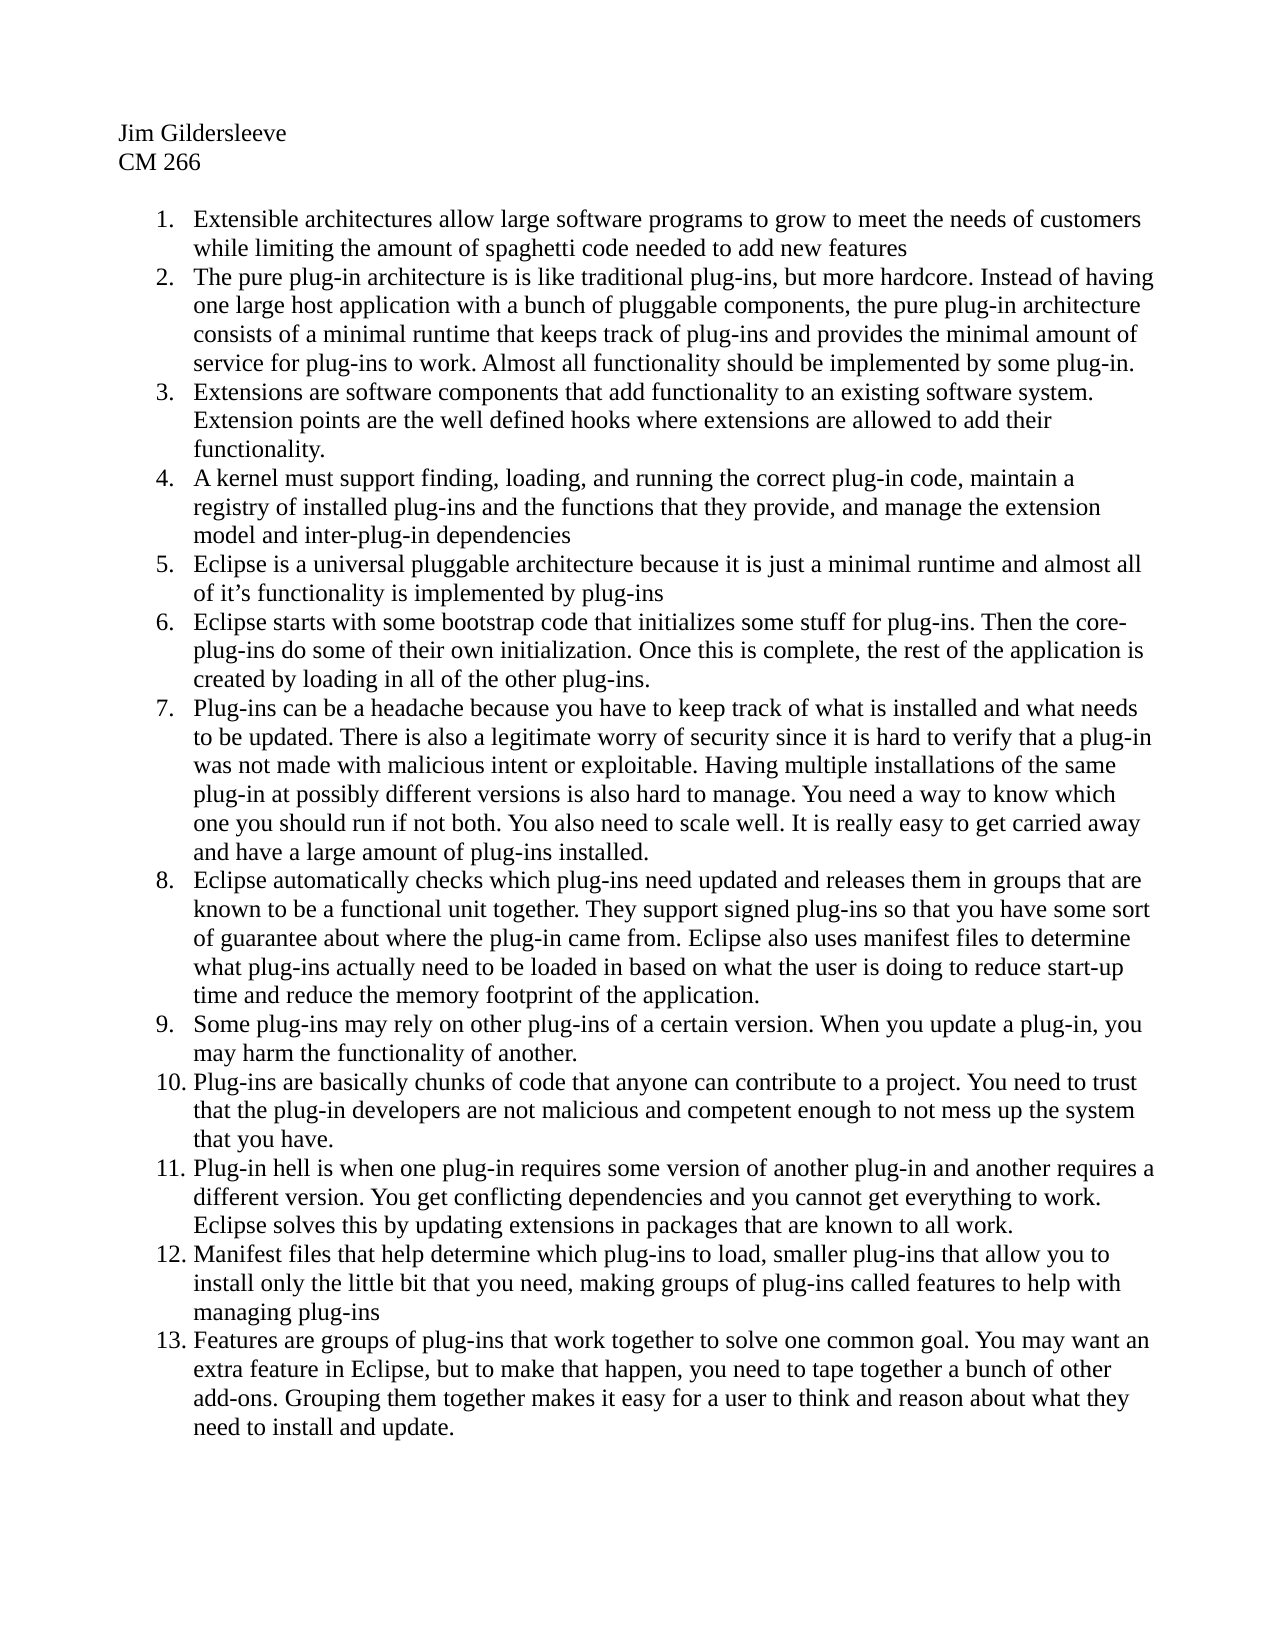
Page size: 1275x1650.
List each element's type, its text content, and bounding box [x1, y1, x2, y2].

list Manifest files that help determine which plug-ins to load, smaller plug-ins that allow you to install only the little bit that you need, making groups of plug-ins called features to help with managing plug-ins [156, 1239, 1157, 1326]
list Extensions are software components that add functionality to an existing software system. Extension points are the well defined hooks where extensions are allowed to add their functionality. [156, 377, 1157, 463]
list Eclipse starts with some bootstrap code that initializes some stuff for plug-ins. Then the core-plug-ins do some of their own initialization. Once this is complete, the rest of the application is created by loading in all of the other plug-ins. [156, 607, 1157, 693]
list Plug-in hell is when one plug-in requires some version of another plug-in and another requires a different version. You get conflicting dependencies and you cannot get everything to work. Eclipse solves this by updating extensions in packages that are known to all work. [156, 1153, 1157, 1239]
list The pure plug-in architecture is is like traditional plug-ins, but more hardcore. Instead of having one large host application with a bunch of pluggable components, the pure plug-in architecture consists of a minimal runtime that keeps track of plug-ins and provides the minimal amount of service for plug-ins to work. Almost all functionality should be implemented by some plug-in. [156, 262, 1157, 377]
list A kernel must support finding, loading, and running the correct plug-in code, maintain a registry of installed plug-ins and the functions that they provide, and manage the extension model and inter-plug-in dependencies [156, 463, 1157, 549]
list Extensible architectures allow large software programs to grow to meet the needs of customers while limiting the amount of spaghetti code needed to add new features [156, 204, 1157, 262]
text Jim Gildersleeve [118, 118, 1157, 147]
list Plug-ins can be a headache because you have to keep track of what is installed and what needs to be updated. There is also a legitimate worry of security since it is hard to verify that a plug-in was not made with malicious intent or exploitable. Having multiple installations of the same plug-in at possibly different versions is also hard to manage. You need a way to know which one you should run if not both. You also need to scale well. It is really easy to get carried away and have a large amount of plug-ins installed. [156, 693, 1157, 866]
list Some plug-ins may rely on other plug-ins of a certain version. When you update a plug-in, you may harm the functionality of another. [156, 1009, 1157, 1067]
list Features are groups of plug-ins that work together to solve one common goal. You may want an extra feature in Eclipse, but to make that happen, you need to tape together a bunch of other add-ons. Grouping them together makes it easy for a user to think and reason about what they need to install and update. [156, 1326, 1157, 1441]
list Eclipse automatically checks which plug-ins need updated and releases them in groups that are known to be a functional unit together. They support signed plug-ins so that you have some sort of guarantee about where the plug-in came from. Eclipse also uses manifest files to determine what plug-ins actually need to be loaded in based on what the user is doing to reduce start-up time and reduce the memory footprint of the application. [156, 866, 1157, 1009]
text CM 266 [118, 147, 1157, 176]
list Plug-ins are basically chunks of code that anyone can contribute to a project. You need to trust that the plug-in developers are not malicious and competent enough to not mess up the system that you have. [156, 1067, 1157, 1153]
list Eclipse is a universal pluggable architecture because it is just a minimal runtime and almost all of it’s functionality is implemented by plug-ins [156, 549, 1157, 607]
